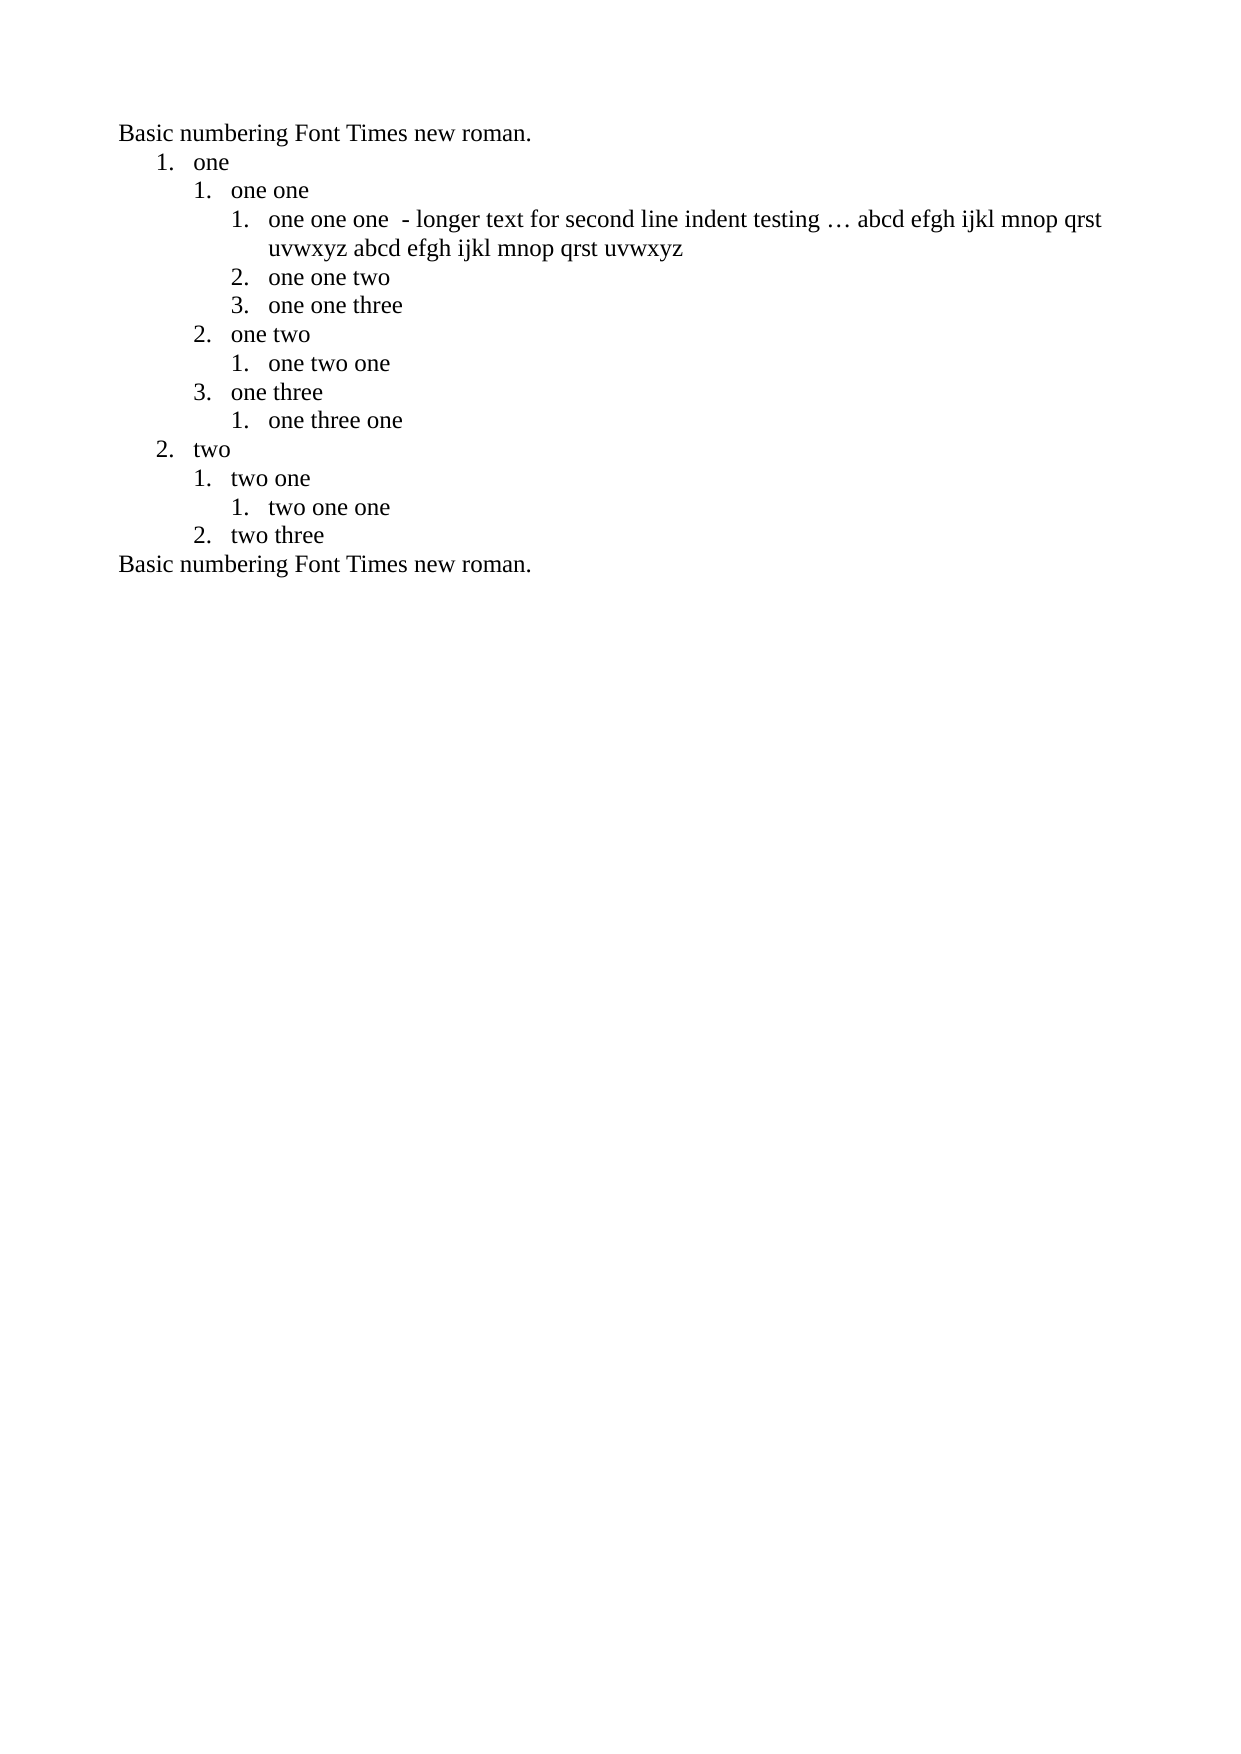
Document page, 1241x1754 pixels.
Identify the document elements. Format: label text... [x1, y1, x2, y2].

list one one [193, 176, 1122, 204]
list one one one - longer text for second line indent testing … abcd efgh ijkl mnop qrst uvwxyz abcd efgh ijkl mnop qrst uvwxyz [231, 204, 1122, 262]
text Basic numbering Font Times new roman. [118, 118, 1122, 147]
list two one [193, 463, 1122, 492]
list two one one [231, 492, 1122, 521]
list one one two [231, 262, 1122, 291]
list one two [193, 319, 1122, 348]
list two [156, 434, 1122, 463]
list one one three [231, 291, 1122, 319]
list one three one [231, 406, 1122, 434]
list one [156, 147, 1122, 176]
list one three [193, 377, 1122, 406]
list one two one [231, 348, 1122, 377]
text Basic numbering Font Times new roman. [118, 549, 1122, 578]
list two three [193, 521, 1122, 549]
